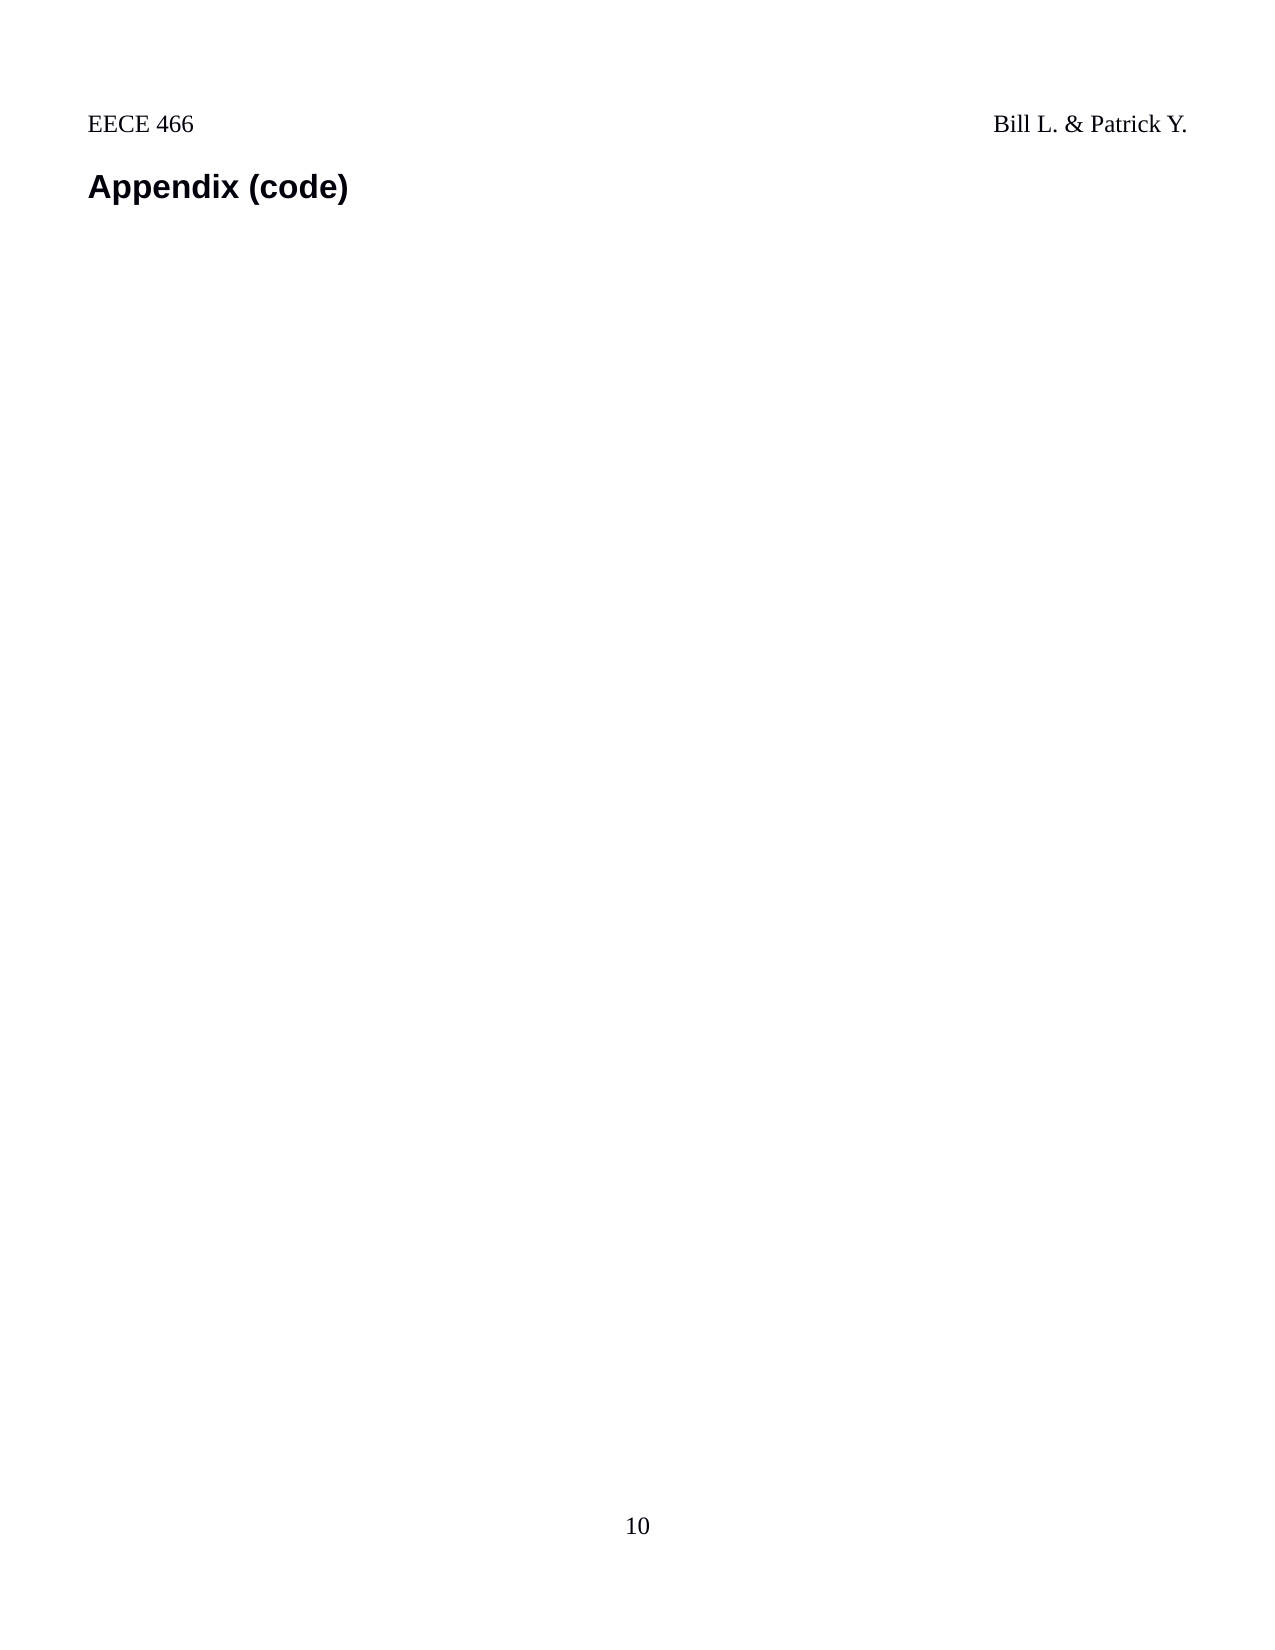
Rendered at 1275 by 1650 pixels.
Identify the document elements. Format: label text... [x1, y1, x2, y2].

subtitle Appendix (code) [87, 167, 623, 205]
